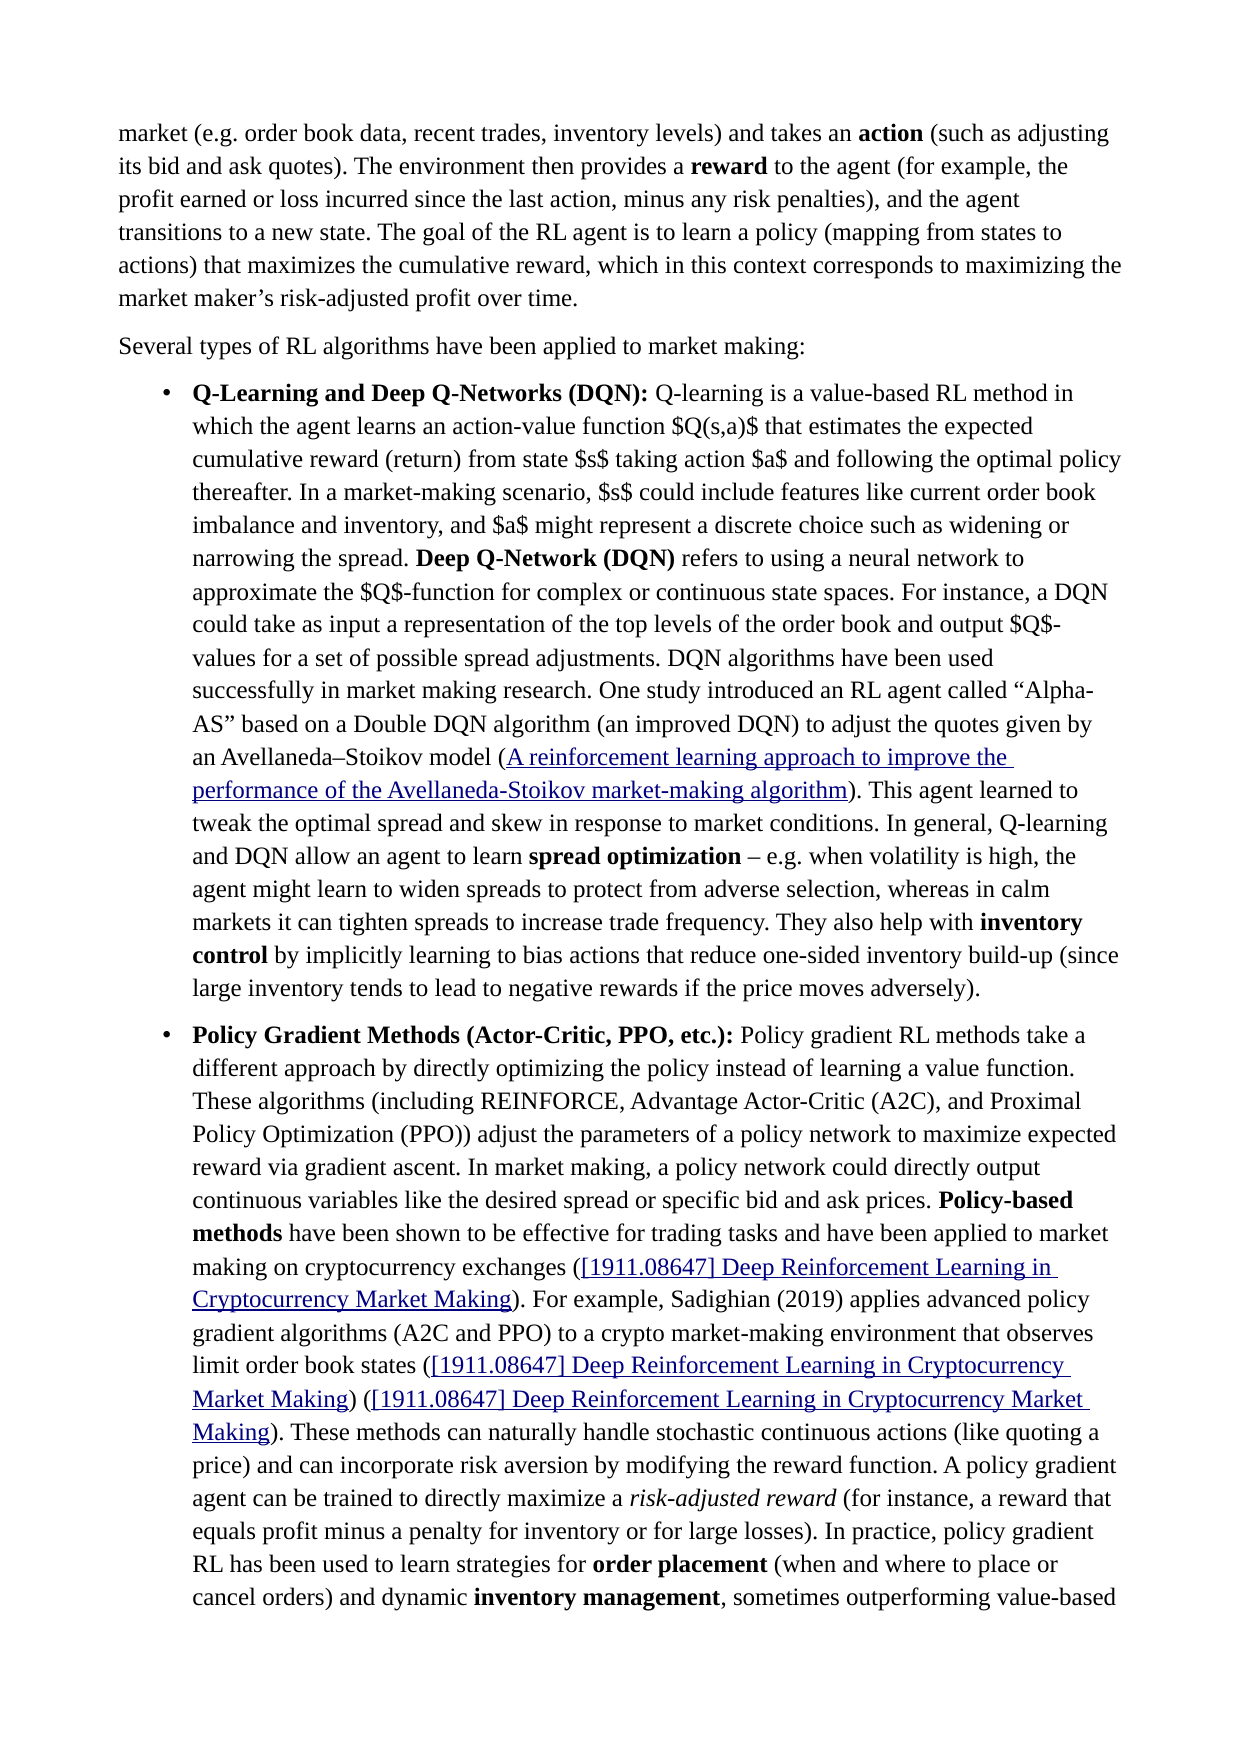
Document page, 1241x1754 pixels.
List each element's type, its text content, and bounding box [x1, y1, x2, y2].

list Q-Learning and Deep Q-Networks (DQN): Q-learning is a value-based RL method in which the agent learns an action-value function $Q(s,a)$ that estimates the expected cumulative reward (return) from state $s$ taking action $a$ and following the optimal policy thereafter. In a market-making scenario, $s$ could include features like current order book imbalance and inventory, and $a$ might represent a discrete choice such as widening or narrowing the spread. Deep Q-Network (DQN) refers to using a neural network to approximate the $Q$-function for complex or continuous state spaces. For instance, a DQN could take as input a representation of the top levels of the order book and output $Q$-values for a set of possible spread adjustments. DQN algorithms have been used successfully in market making research. One study introduced an RL agent called “Alpha-AS” based on a Double DQN algorithm (an improved DQN) to adjust the quotes given by an Avellaneda–Stoikov model (A reinforcement learning approach to improve the performance of the Avellaneda-Stoikov market-making algorithm). This agent learned to tweak the optimal spread and skew in response to market conditions. In general, Q-learning and DQN allow an agent to learn spread optimization – e.g. when volatility is high, the agent might learn to widen spreads to protect from adverse selection, whereas in calm markets it can tighten spreads to increase trade frequency. They also help with inventory control by implicitly learning to bias actions that reduce one-sided inventory build-up (since large inventory tends to lead to negative rewards if the price moves adversely). [162, 378, 1122, 1002]
text Several types of RL algorithms have been applied to market making: [118, 331, 1122, 359]
text market (e.g. order book data, recent trades, inventory levels) and takes an action (such as adjusting its bid and ask quotes). The environment then provides a reward to the agent (for example, the profit earned or loss incurred since the last action, minus any risk penalties), and the agent transitions to a new state. The goal of the RL agent is to learn a policy (mapping from states to actions) that maximizes the cumulative reward, which in this context corresponds to maximizing the market maker’s risk-adjusted profit over time. [118, 118, 1122, 312]
list Policy Gradient Methods (Actor-Critic, PPO, etc.): Policy gradient RL methods take a different approach by directly optimizing the policy instead of learning a value function. These algorithms (including REINFORCE, Advantage Actor-Critic (A2C), and Proximal Policy Optimization (PPO)) adjust the parameters of a policy network to maximize expected reward via gradient ascent. In market making, a policy network could directly output continuous variables like the desired spread or specific bid and ask prices. Policy-based methods have been shown to be effective for trading tasks and have been applied to market making on cryptocurrency exchanges ([1911.08647] Deep Reinforcement Learning in Cryptocurrency Market Making). For example, Sadighian (2019) applies advanced policy gradient algorithms (A2C and PPO) to a crypto market-making environment that observes limit order book states ([1911.08647] Deep Reinforcement Learning in Cryptocurrency Market Making) ([1911.08647] Deep Reinforcement Learning in Cryptocurrency Market Making). These methods can naturally handle stochastic continuous actions (like quoting a price) and can incorporate risk aversion by modifying the reward function. A policy gradient agent can be trained to directly maximize a risk-adjusted reward (for instance, a reward that equals profit minus a penalty for inventory or for large losses). In practice, policy gradient RL has been used to learn strategies for order placement (when and where to place or cancel orders) and dynamic inventory management, sometimes outperforming value-based [162, 1020, 1122, 1611]
